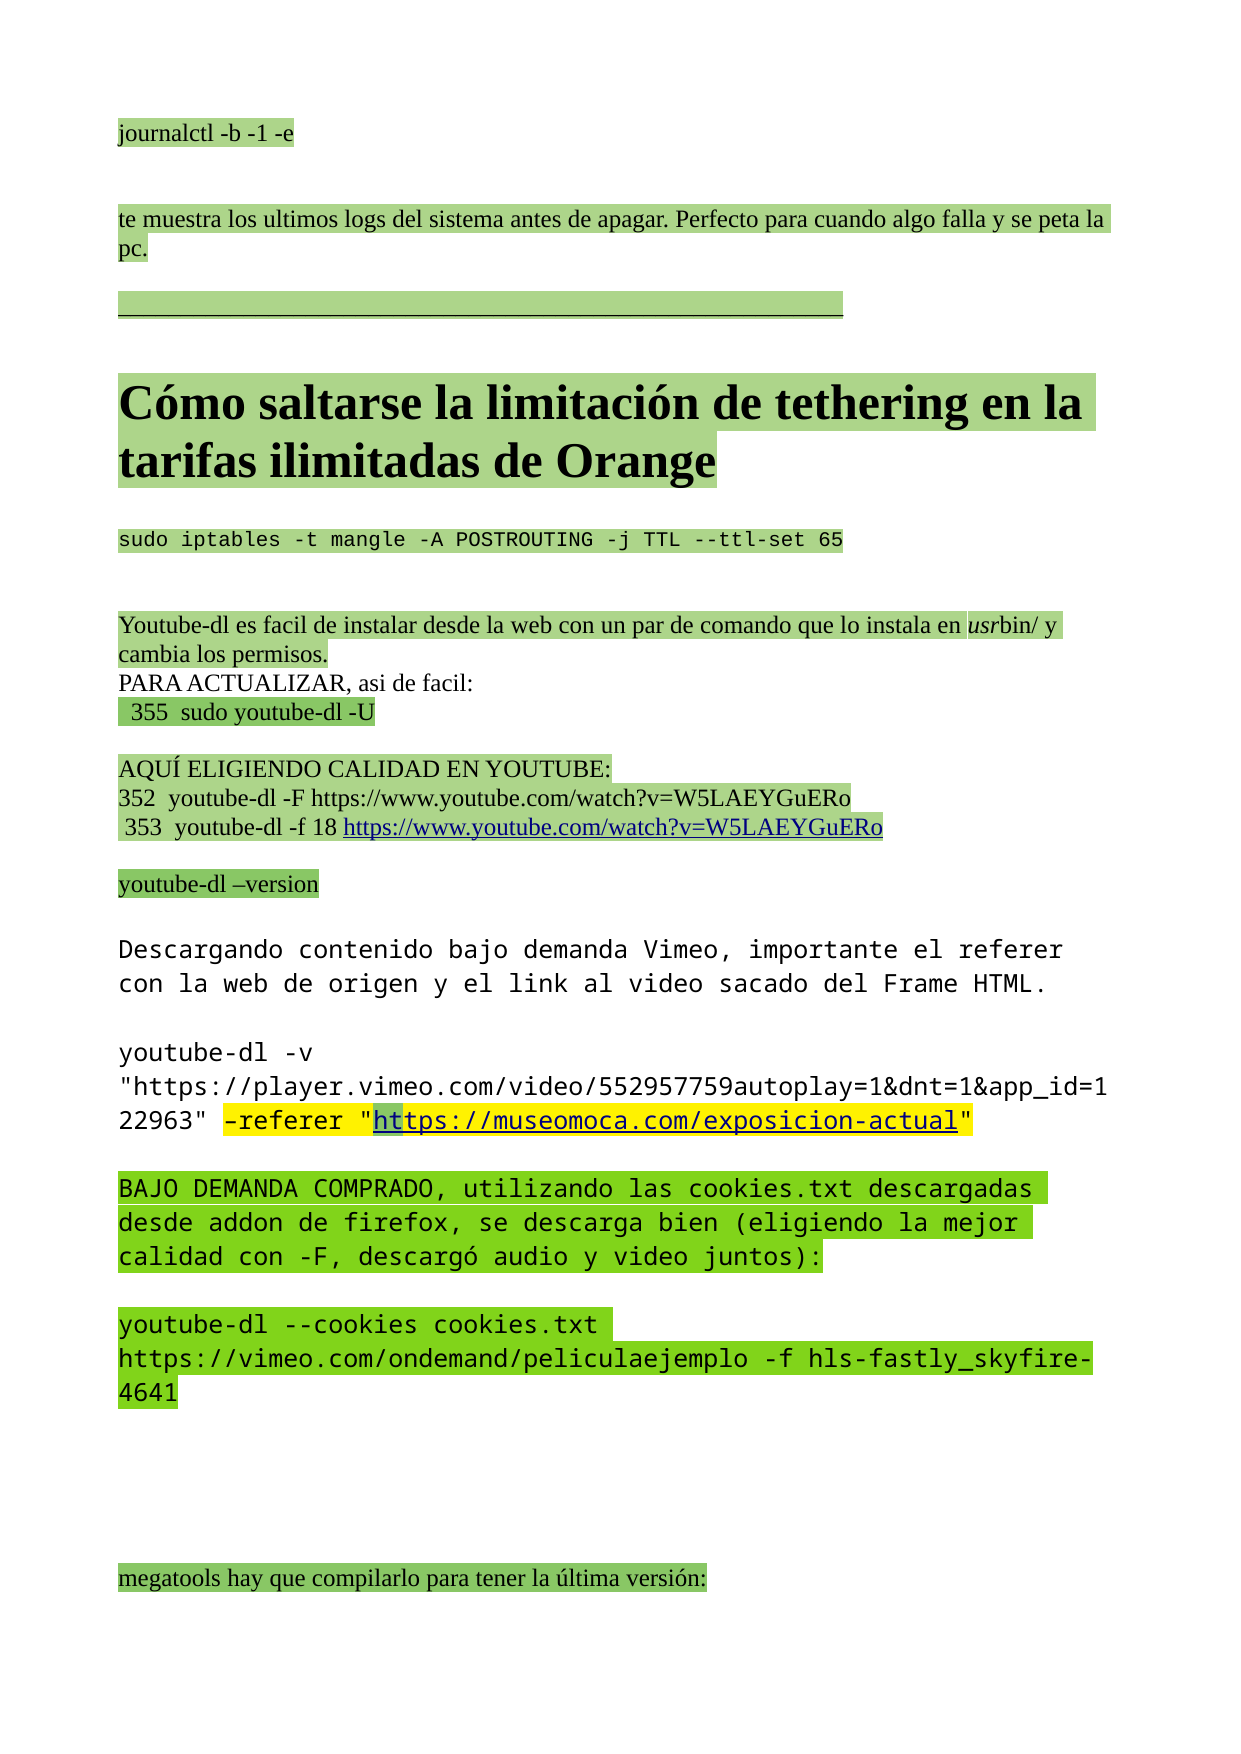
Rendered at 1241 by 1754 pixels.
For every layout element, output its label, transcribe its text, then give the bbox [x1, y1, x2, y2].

subtitle Cómo saltarse la limitación de tethering en la tarifas ilimitadas de Orange [118, 373, 1122, 488]
text youtube-dl -v "https://player.vimeo.com/video/552957759autoplay=1&dnt=1&app_id=122963" –referer "https://museomoca.com/exposicion-actual" [118, 1034, 1122, 1136]
text te muestra los ultimos logs del sistema antes de apagar. Perfecto para cuando algo falla y se peta la pc. [118, 204, 1122, 262]
text Descargando contenido bajo demanda Vimeo, importante el referer con la web de origen y el link al video sacado del Frame HTML. [118, 932, 1122, 1000]
text 352 youtube-dl -F https://www.youtube.com/watch?v=W5LAEYGuERo [118, 783, 1122, 812]
text BAJO DEMANDA COMPRADO, utilizando las cookies.txt descargadas desde addon de firefox, se descarga bien (eligiendo la mejor calidad con -F, descargó audio y video juntos): [118, 1171, 1122, 1273]
text youtube-dl –version [118, 869, 1122, 898]
text Youtube-dl es facil de instalar desde la web con un par de comando que lo instala en usrbin/ y cambia los permisos. [118, 611, 1122, 668]
text sudo iptables -t mangle -A POSTROUTING -j TTL --ttl-set 65 [118, 529, 1122, 553]
text journalctl -b -1 -e [118, 118, 1122, 147]
text megatools hay que compilarlo para tener la última versión: [118, 1563, 1122, 1592]
text youtube-dl --cookies cookies.txt https://vimeo.com/ondemand/peliculaejemplo -f hls-fastly_skyfire-4641 [118, 1307, 1122, 1477]
text 353 youtube-dl -f 18 https://www.youtube.com/watch?v=W5LAEYGuERo [118, 812, 1122, 841]
text 355 sudo youtube-dl -U [118, 697, 1122, 726]
text AQUÍ ELIGIENDO CALIDAD EN YOUTUBE: [118, 754, 1122, 783]
text __________________________________________________________ [118, 291, 1122, 319]
text PARA ACTUALIZAR, asi de facil: [118, 668, 1122, 697]
